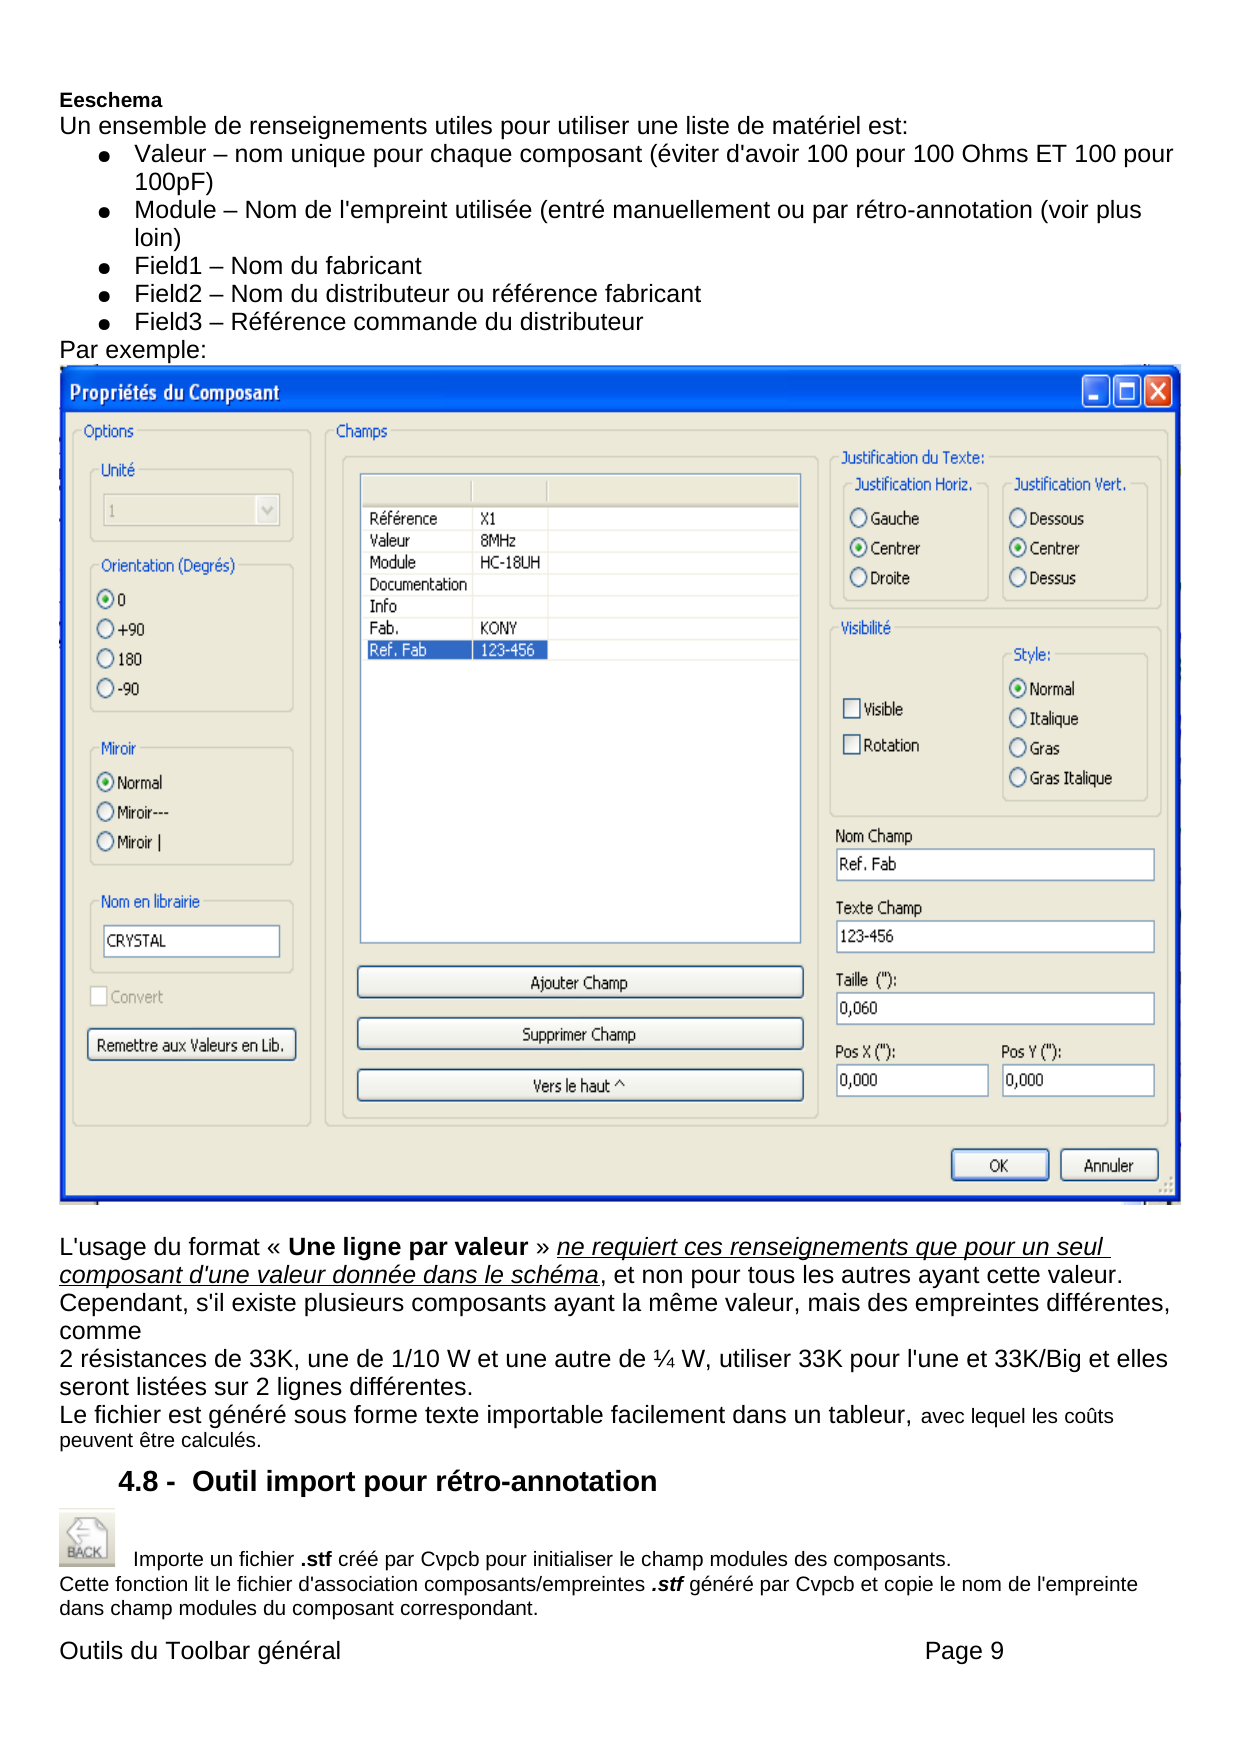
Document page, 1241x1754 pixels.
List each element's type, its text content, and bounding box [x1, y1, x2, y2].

text Importe un fichier .stf créé par Cvpcb pour initialiser le champ modules des composants. [59, 1509, 1181, 1572]
text Par exemple: [59, 336, 1181, 364]
list Field2 – Nom du distributeur ou référence fabricant [97, 280, 1181, 308]
picture [59, 364, 1182, 1205]
list Module – Nom de l'empreint utilisée (entré manuellement ou par rétro-annotation (voir plus loin) [97, 196, 1181, 252]
text L'usage du format « Une ligne par valeur » ne requiert ces renseignements que pour un seul composant d'une valeur donnée dans le schéma, et non pour tous les autres ayant cette valeur. [59, 1233, 1181, 1289]
subtitle Outil import pour rétro-annotation [118, 1465, 1181, 1497]
text Un ensemble de renseignements utiles pour utiliser une liste de matériel est: [59, 112, 1181, 140]
list Field1 – Nom du fabricant [97, 252, 1181, 280]
text Cette fonction lit le fichier d'association composants/empreintes .stf généré par Cvpcb et copie le nom de l'empreinte dans champ modules du composant correspondant. [59, 1572, 1181, 1619]
text Le fichier est généré sous forme texte importable facilement dans un tableur, avec lequel les coûts peuvent être calculés. [59, 1401, 1181, 1452]
list Field3 – Référence commande du distributeur [97, 308, 1181, 336]
text Cependant, s'il existe plusieurs composants ayant la même valeur, mais des empreintes différentes, comme [59, 1289, 1181, 1345]
picture [59, 1508, 116, 1567]
list Valeur – nom unique pour chaque composant (éviter d'avoir 100 pour 100 Ohms ET 100 pour 100pF) [97, 140, 1181, 196]
text 2 résistances de 33K, une de 1/10 W et une autre de ¼ W, utiliser 33K pour l'une et 33K/Big et elles seront listées sur 2 lignes différentes. [59, 1345, 1181, 1401]
